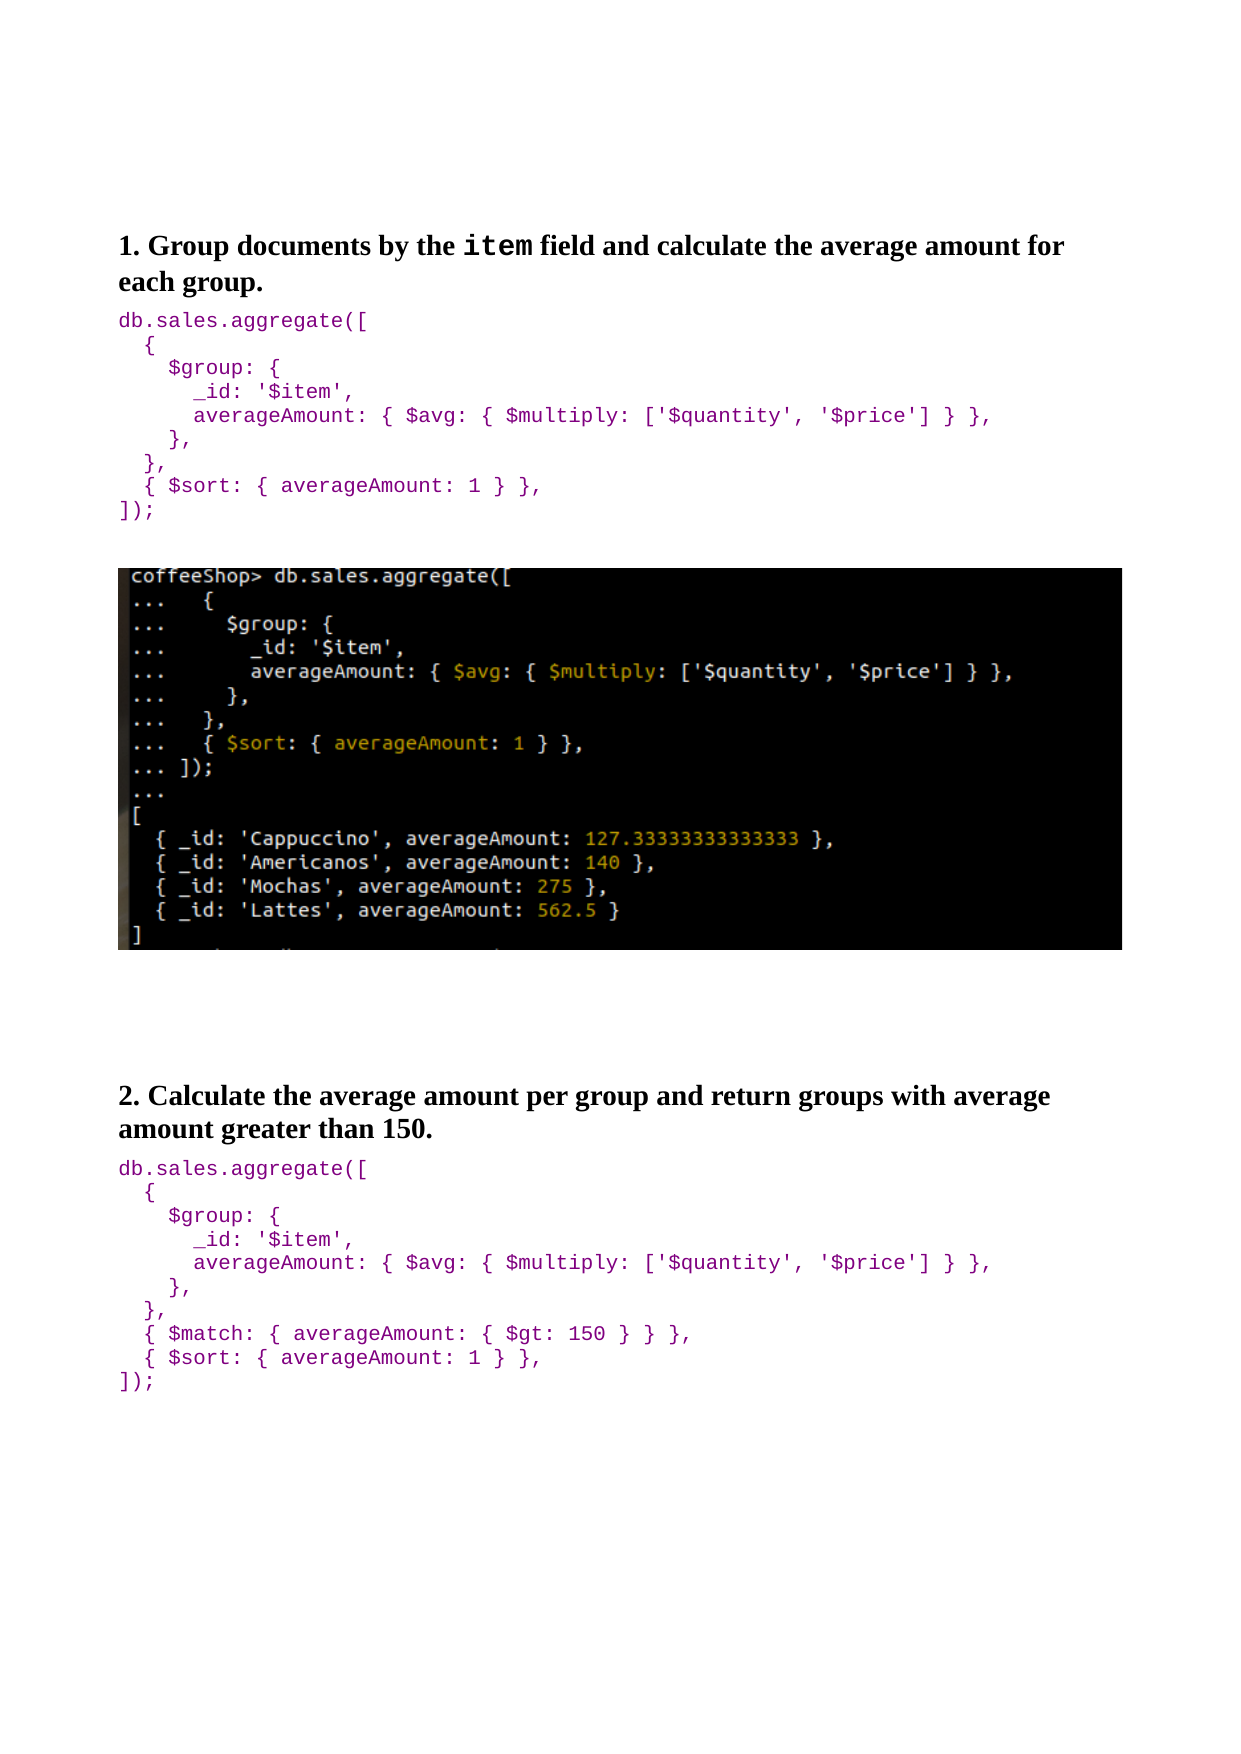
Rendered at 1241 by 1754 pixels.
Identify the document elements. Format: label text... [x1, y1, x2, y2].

text $group: { [118, 357, 1122, 381]
text averageAmount: { $avg: { $multiply: ['$quantity', '$price'] } }, [118, 404, 1122, 428]
text }, [118, 1276, 1122, 1299]
text ]); [118, 499, 1122, 523]
text { $sort: { averageAmount: 1 } }, [118, 476, 1122, 499]
text db.sales.aggregate([ [118, 310, 1122, 334]
text averageAmount: { $avg: { $multiply: ['$quantity', '$price'] } }, [118, 1252, 1122, 1276]
text { $sort: { averageAmount: 1 } }, [118, 1347, 1122, 1370]
text $group: { [118, 1205, 1122, 1228]
text _id: '$item', [118, 381, 1122, 404]
text }, [118, 1299, 1122, 1323]
subtitle 1. Group documents by the item field and calculate the average amount for each group. [118, 228, 1122, 297]
text }, [118, 452, 1122, 476]
picture [118, 568, 1123, 950]
text { [118, 334, 1122, 357]
text db.sales.aggregate([ [118, 1158, 1122, 1181]
text ]); [118, 1370, 1122, 1394]
text { [118, 1181, 1122, 1205]
text { $match: { averageAmount: { $gt: 150 } } }, [118, 1323, 1122, 1347]
subtitle 2. Calculate the average amount per group and return groups with average amount greater than 150. [118, 1078, 1122, 1145]
text }, [118, 428, 1122, 452]
text _id: '$item', [118, 1228, 1122, 1252]
